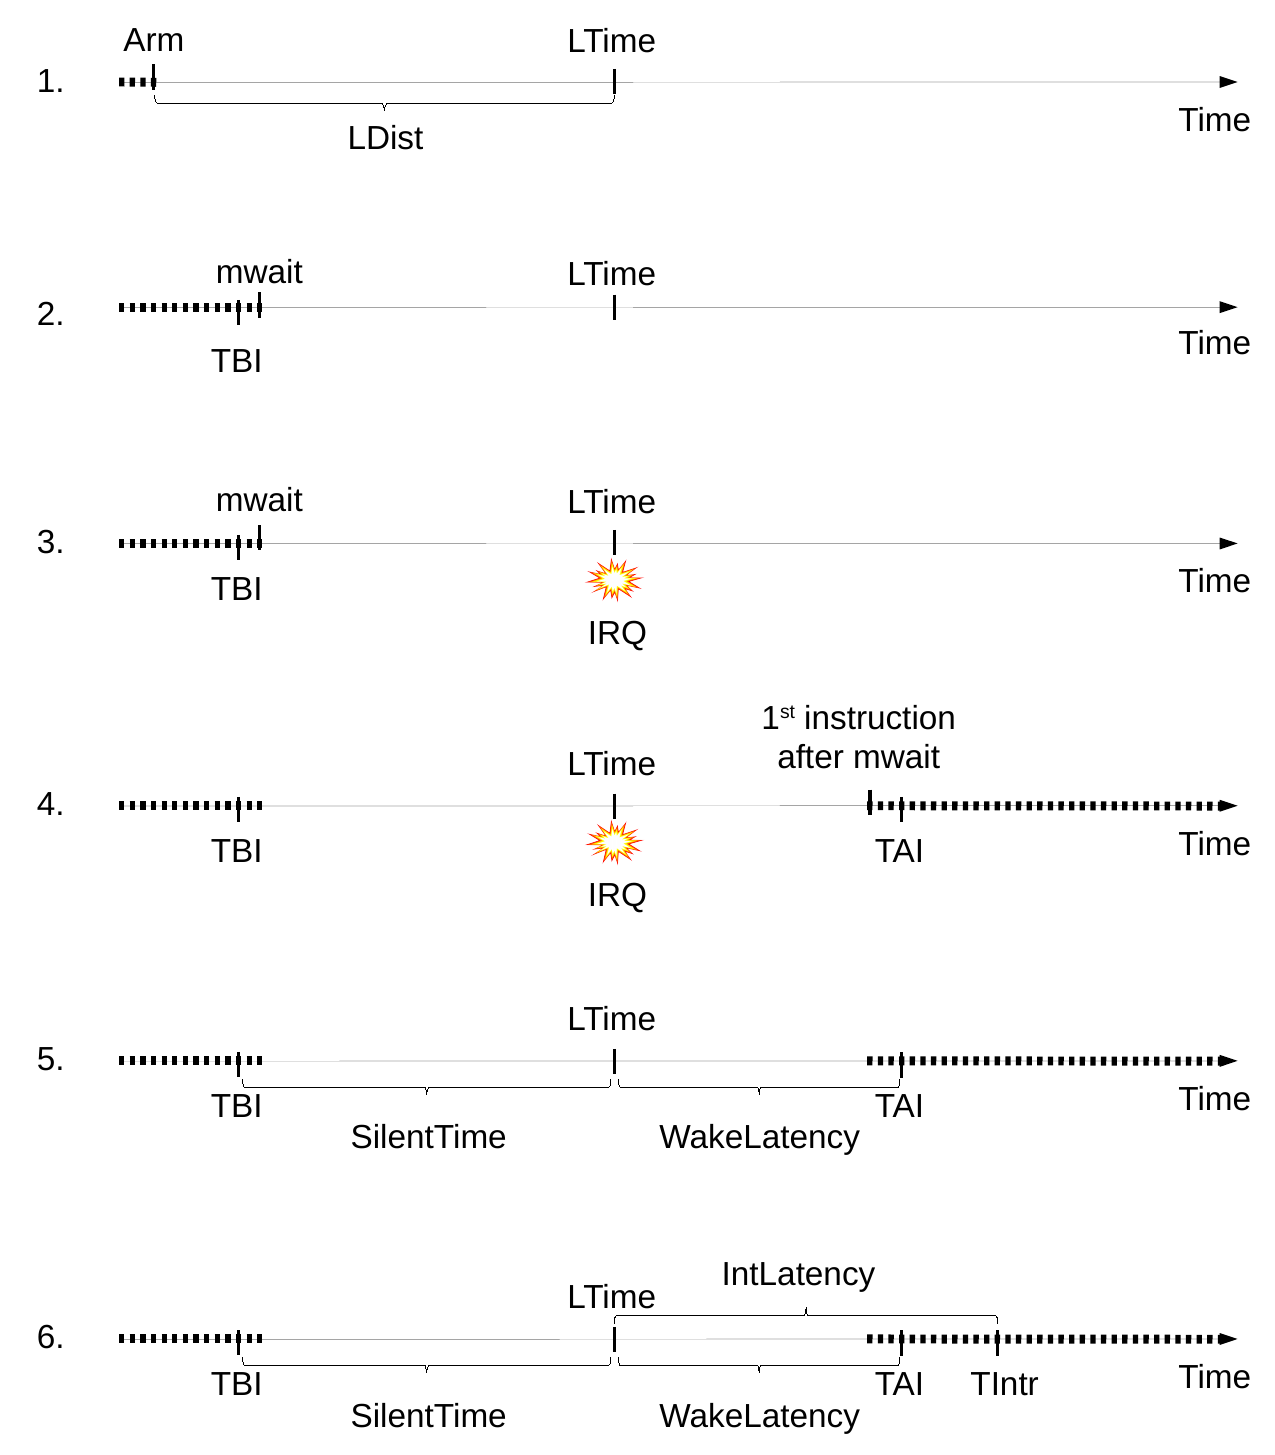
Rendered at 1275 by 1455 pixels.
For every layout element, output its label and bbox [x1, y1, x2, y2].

picture [584, 557, 645, 603]
picture [584, 819, 645, 866]
